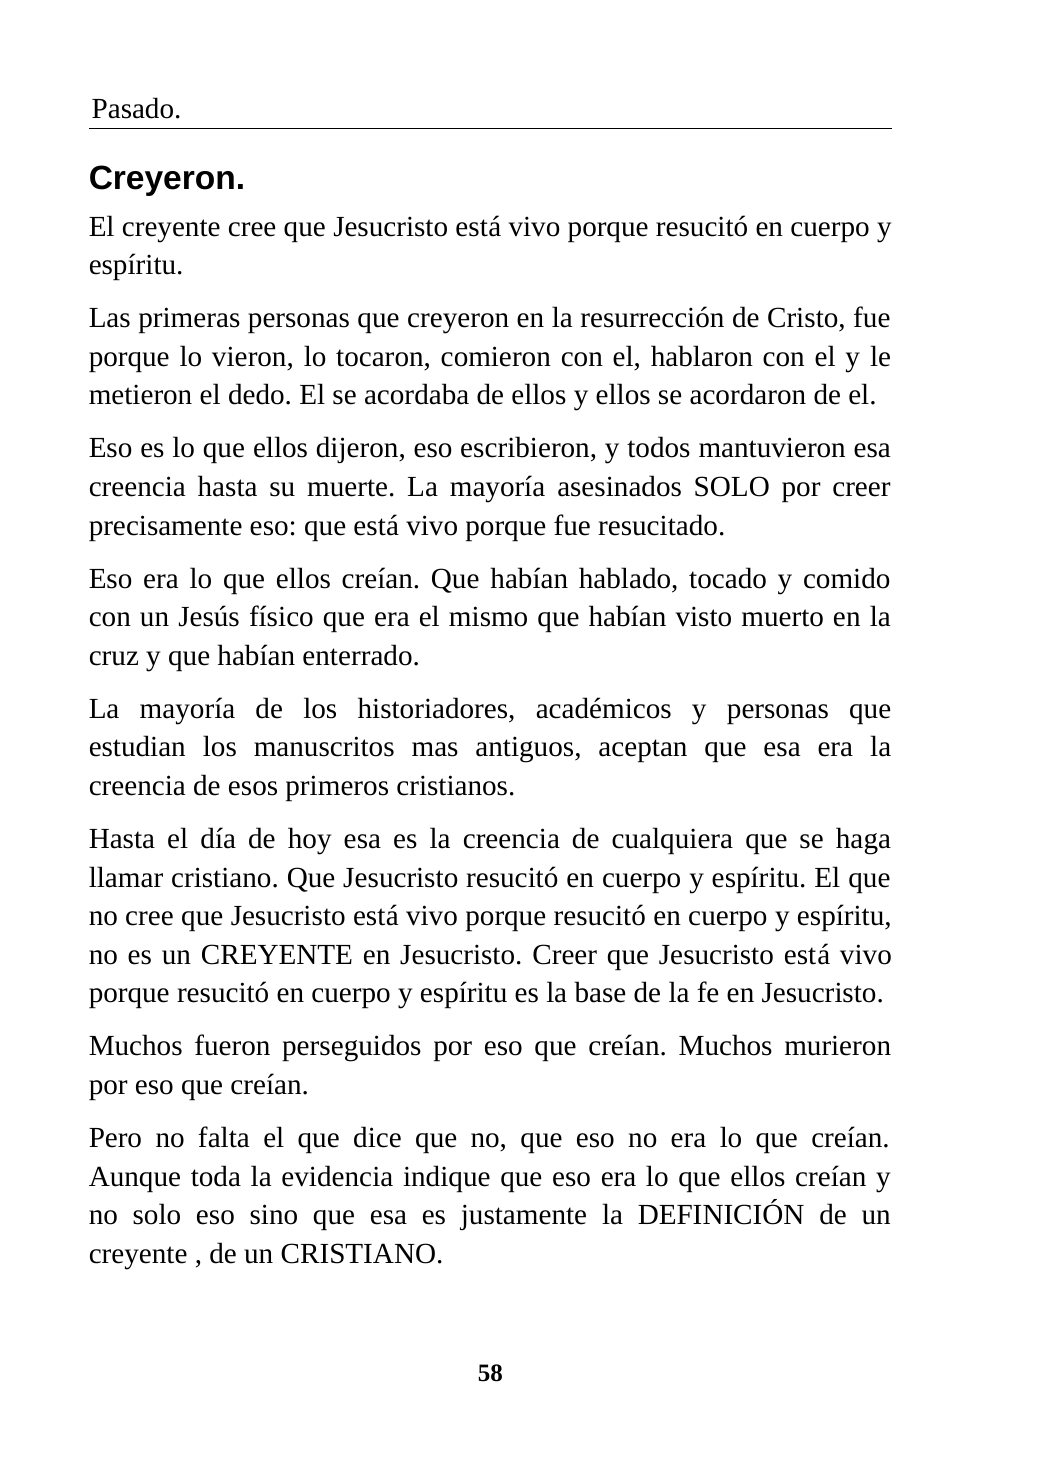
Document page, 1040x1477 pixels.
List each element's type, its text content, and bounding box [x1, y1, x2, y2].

text La mayoría de los historiadores, académicos y personas que estudian los manuscritos mas antiguos, aceptan que esa era la creencia de esos primeros cristianos. [88, 691, 892, 802]
text Muchos fueron perseguidos por eso que creían. Muchos murieron por eso que creían. [88, 1028, 892, 1101]
text El creyente cree que Jesucristo está vivo porque resucitó en cuerpo y espíritu. [88, 209, 892, 281]
text Eso era lo que ellos creían. Que habían hablado, tocado y comido con un Jesús físico que era el mismo que habían visto muerto en la cruz y que habían enterrado. [88, 561, 892, 671]
text Hasta el día de hoy esa es la creencia de cualquiera que se haga llamar cristiano. Que Jesucristo resucitó en cuerpo y espíritu. El que no cree que Jesucristo está vivo porque resucitó en cuerpo y espíritu, no es un CREYENTE en Jesucristo. Creer que Jesucristo está vivo porque resucitó en cuerpo y espíritu es la base de la fe en Jesucristo. [88, 821, 892, 1009]
subtitle Creyeron. [88, 157, 892, 196]
text Eso es lo que ellos dijeron, eso escribieron, y todos mantuvieron esa creencia hasta su muerte. La mayoría asesinados SOLO por creer precisamente eso: que está vivo porque fue resucitado. [88, 431, 892, 541]
text Las primeras personas que creyeron en la resurrección de Cristo, fue porque lo vieron, lo tocaron, comieron con el, hablaron con el y le metieron el dedo. El se acordaba de ellos y ellos se acordaron de el. [88, 300, 892, 411]
text Pero no falta el que dice que no, que eso no era lo que creían. Aunque toda la evidencia indique que eso era lo que ellos creían y no solo eso sino que esa es justamente la DEFINICIÓN de un creyente , de un CRISTIANO. [88, 1120, 892, 1269]
